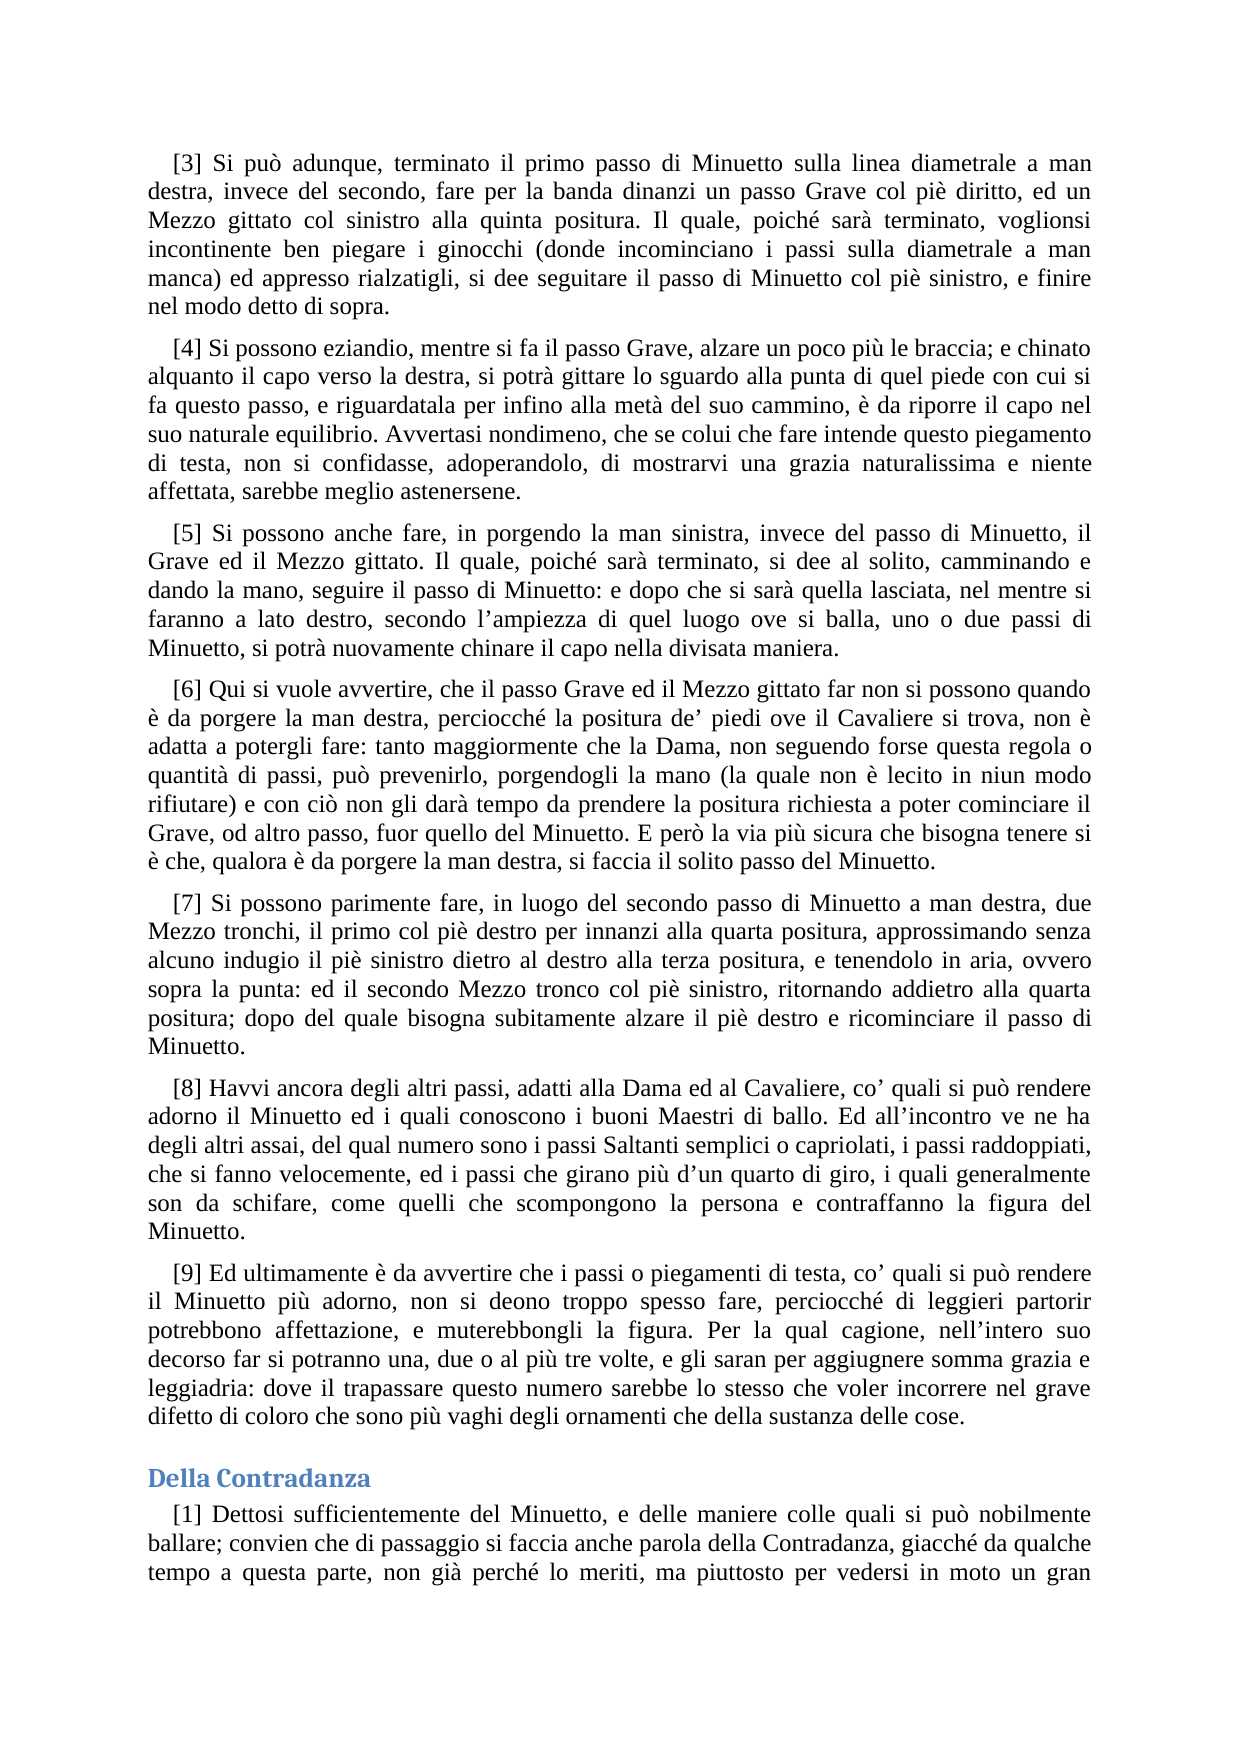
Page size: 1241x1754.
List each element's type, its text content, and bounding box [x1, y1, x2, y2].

text [7] Si possono parimente fare, in luogo del secondo passo di Minuetto a man destra, due Mezzo tronchi, il primo col piè destro per innanzi alla quarta positura, approssimando senza alcuno indugio il piè sinistro dietro al destro alla terza positura, e tenendolo in aria, ovvero sopra la punta: ed il secondo Mezzo tronco col piè sinistro, ritornando addietro alla quarta positura; dopo del quale bisogna subitamente alzare il piè destro e ricominciare il passo di Minuetto. [148, 888, 1093, 1060]
text [1] Dettosi sufficientemente del Minuetto, e delle maniere colle quali si può nobilmente ballare; convien che di passaggio si faccia anche parola della Contradanza, giacché da qualche tempo a questa parte, non già perché lo meriti, ma piuttosto per vedersi in moto un gran [148, 1499, 1093, 1585]
text [9] Ed ultimamente è da avvertire che i passi o piegamenti di testa, co’ quali si può rendere il Minuetto più adorno, non si deono troppo spesso fare, perciocché di leggieri partorir potrebbono affettazione, e muterebbongli la figura. Per la qual cagione, nell’intero suo decorso far si potranno una, due o al più tre volte, e gli saran per aggiugnere somma grazia e leggiadria: dove il trapassare questo numero sarebbe lo stesso che voler incorrere nel grave difetto di coloro che sono più vaghi degli ornamenti che della sustanza delle cose. [148, 1258, 1093, 1430]
text [3] Si può adunque, terminato il primo passo di Minuetto sulla linea diametrale a man destra, invece del secondo, fare per la banda dinanzi un passo Grave col piè diritto, ed un Mezzo gittato col sinistro alla quinta positura. Il quale, poiché sarà terminato, voglionsi incontinente ben piegare i ginocchi (donde incominciano i passi sulla diametrale a man manca) ed appresso rialzatigli, si dee seguitare il passo di Minuetto col piè sinistro, e finire nel modo detto di sopra. [148, 148, 1093, 320]
subtitle Della Contradanza [148, 1463, 1093, 1494]
text [5] Si possono anche fare, in porgendo la man sinistra, invece del passo di Minuetto, il Grave ed il Mezzo gittato. Il quale, poiché sarà terminato, si dee al solito, camminando e dando la mano, seguire il passo di Minuetto: e dopo che si sarà quella lasciata, nel mentre si faranno a lato destro, secondo l’ampiezza di quel luogo ove si balla, uno o due passi di Minuetto, si potrà nuovamente chinare il capo nella divisata maniera. [148, 518, 1093, 661]
text [8] Havvi ancora degli altri passi, adatti alla Dama ed al Cavaliere, co’ quali si può rendere adorno il Minuetto ed i quali conoscono i buoni Maestri di ballo. Ed all’incontro ve ne ha degli altri assai, del qual numero sono i passi Saltanti semplici o capriolati, i passi raddoppiati, che si fanno velocemente, ed i passi che girano più d’un quarto di giro, i quali generalmente son da schifare, come quelli che scompongono la persona e contraffanno la figura del Minuetto. [148, 1073, 1093, 1245]
text [4] Si possono eziandio, mentre si fa il passo Grave, alzare un poco più le braccia; e chinato alquanto il capo verso la destra, si potrà gittare lo sguardo alla punta di quel piede con cui si fa questo passo, e riguardatala per infino alla metà del suo cammino, è da riporre il capo nel suo naturale equilibrio. Avvertasi nondimeno, che se colui che fare intende questo piegamento di testa, non si confidasse, adoperandolo, di mostrarvi una grazia naturalissima e niente affettata, sarebbe meglio astenersene. [148, 333, 1093, 505]
text [6] Qui si vuole avvertire, che il passo Grave ed il Mezzo gittato far non si possono quando è da porgere la man destra, perciocché la positura de’ piedi ove il Cavaliere si trova, non è adatta a potergli fare: tanto maggiormente che la Dama, non seguendo forse questa regola o quantità di passi, può prevenirlo, porgendogli la mano (la quale non è lecito in niun modo rifiutare) e con ciò non gli darà tempo da prendere la positura richiesta a poter cominciare il Grave, od altro passo, fuor quello del Minuetto. E però la via più sicura che bisogna tenere si è che, qualora è da porgere la man destra, si faccia il solito passo del Minuetto. [148, 674, 1093, 875]
